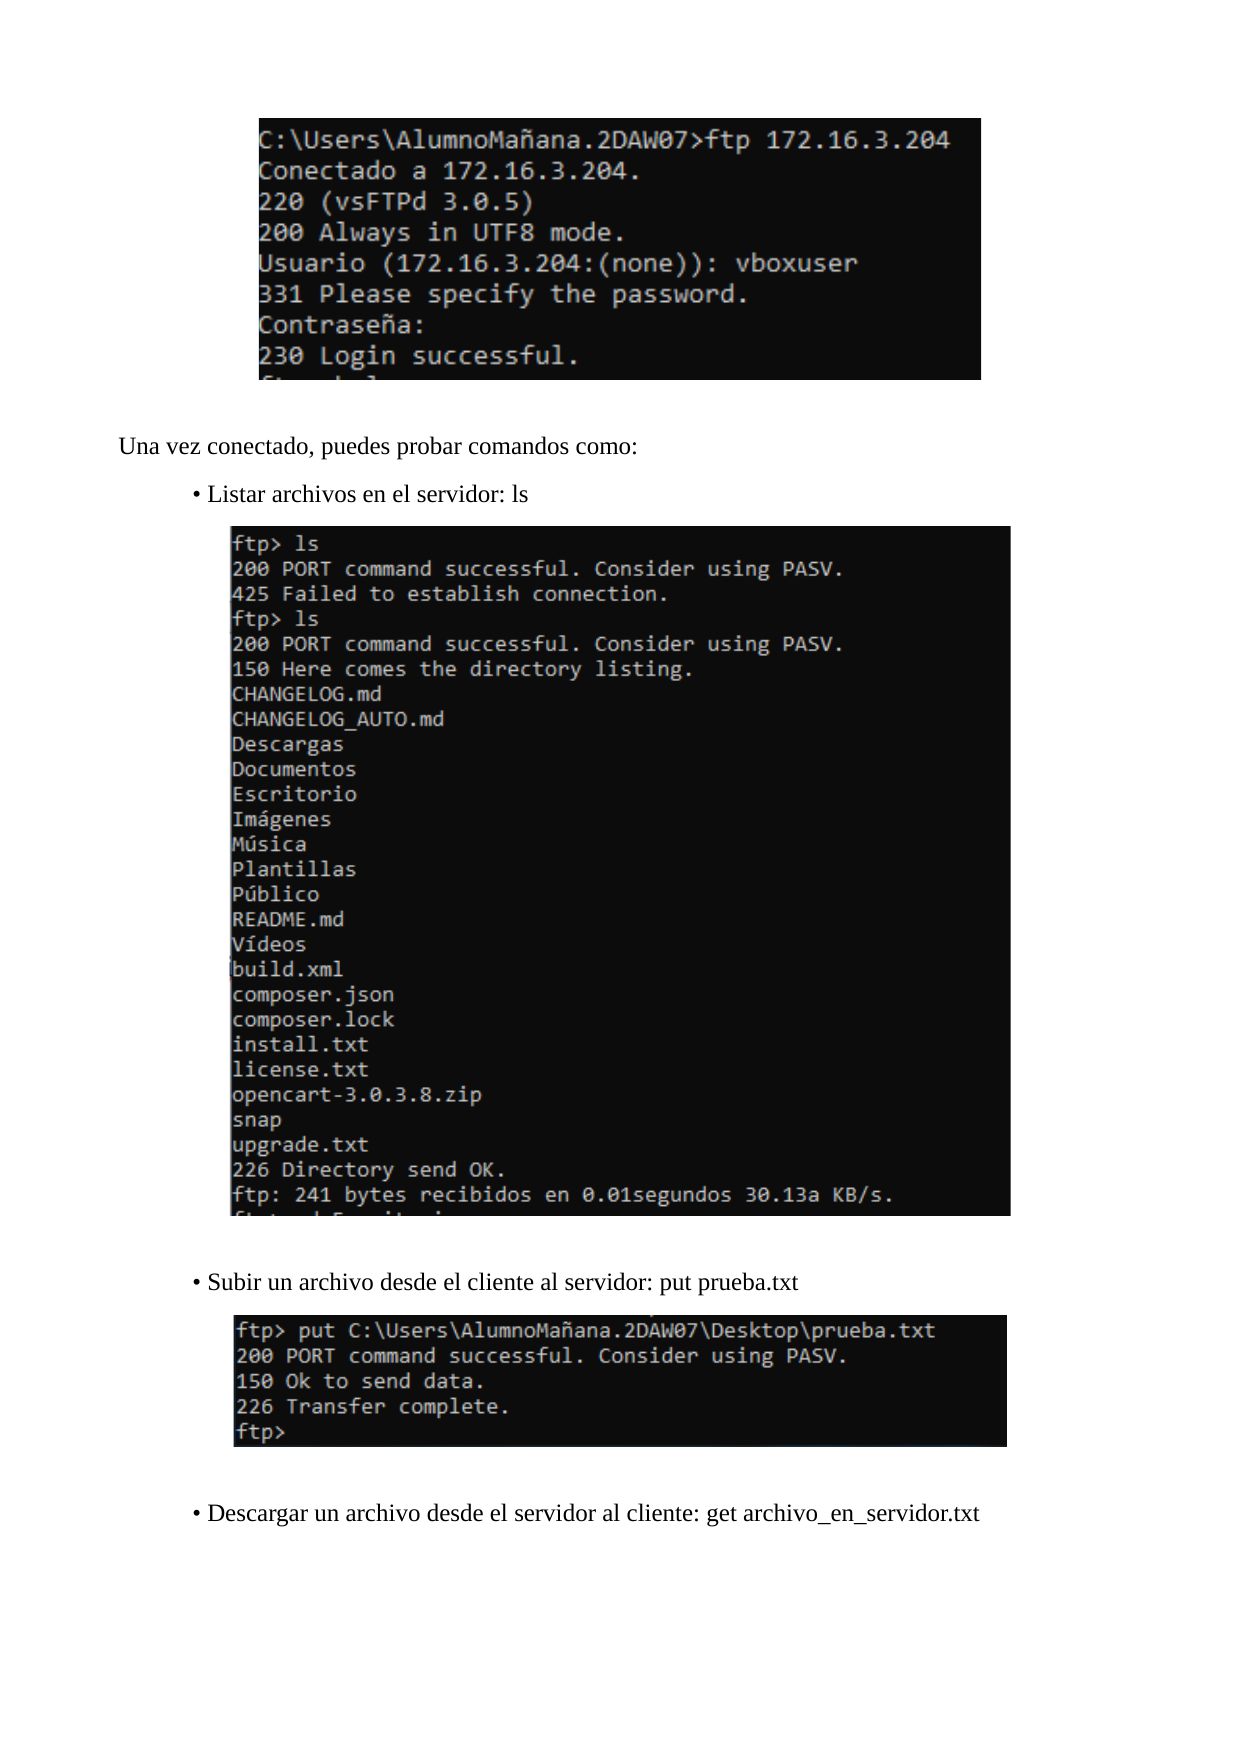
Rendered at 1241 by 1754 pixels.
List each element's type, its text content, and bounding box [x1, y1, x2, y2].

text • Subir un archivo desde el cliente al servidor: put prueba.txt [118, 1267, 1122, 1296]
picture [233, 1315, 1007, 1447]
text Una vez conectado, puedes probar comandos como: [118, 431, 1122, 460]
picture [258, 118, 982, 380]
text • Listar archivos en el servidor: ls [118, 479, 1122, 508]
picture [229, 526, 1011, 1216]
text • Descargar un archivo desde el servidor al cliente: get archivo_en_servidor.txt [118, 1498, 1122, 1527]
